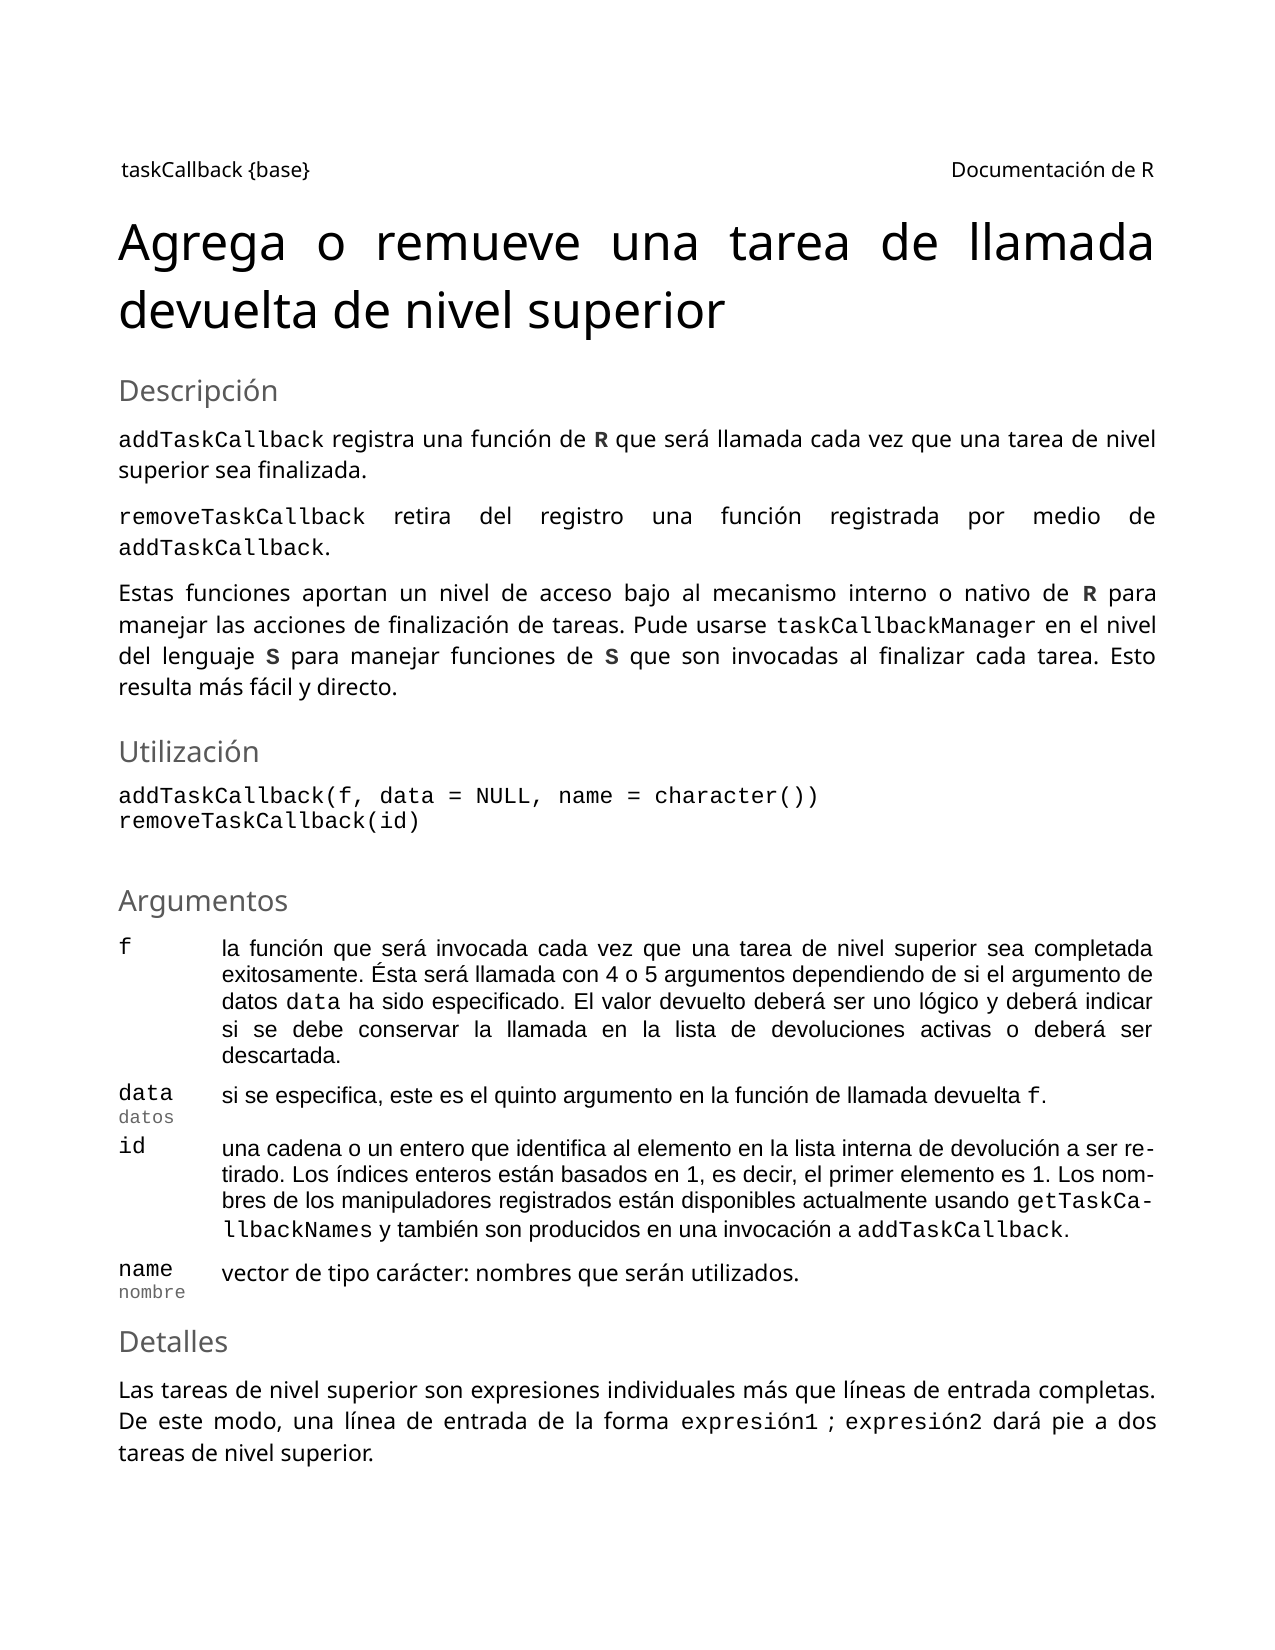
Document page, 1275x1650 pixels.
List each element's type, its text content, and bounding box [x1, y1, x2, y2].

table_cell si se especifica, este es el quinto argumento en la función de llamada devuelta f. [219, 1079, 1157, 1132]
text removeTaskCallback retira del registro una función registrada por medio de addTaskCallback. [118, 500, 1157, 563]
text addTaskCallback(f, data = NULL, name = character()) [118, 784, 1157, 810]
table_cell name nombre [118, 1254, 219, 1307]
text addTaskCallback registra una función de R que será llamada cada vez que una tarea de nivel su­perior sea finalizada. [118, 423, 1157, 485]
table_cell id [118, 1132, 219, 1254]
table_cell vector de tipo carácter: nombres que serán utilizados. [219, 1254, 1157, 1307]
table_header Documentación de R [665, 152, 1157, 186]
table_header f [118, 932, 219, 1079]
text Las tareas de nivel superior son expresiones individuales más que líneas de entrada completas. De este modo, una línea de entrada de la forma expresión1 ; expresión2 dará pie a dos tareas de nivel superior. [118, 1374, 1157, 1468]
text Estas funciones aportan un nivel de acceso bajo al mecanismo interno o nativo de R para manejar las acciones de finalización de tareas. Pude usarse taskCallbackManager en el nivel del lenguaje S para manejar funciones de S que son invocadas al finalizar cada tarea. Esto resulta más fácil y directo. [118, 577, 1157, 703]
subtitle Descripción [118, 371, 1157, 410]
subtitle Utilización [118, 732, 1157, 771]
subtitle Detalles [118, 1322, 1157, 1361]
table_header taskCallback {base} [118, 152, 665, 186]
table_cell una cadena o un entero que identifica al elemento en la lista interna de devolución a ser re­tirado. Los índices enteros están basados en 1, es decir, el primer elemento es 1. Los nom­bres de los manipuladores registrados están disponibles actualmente usando getTaskCa­llbackNames y también son producidos en una invocación a addTaskCallback. [219, 1132, 1157, 1254]
subtitle Argumentos [118, 880, 1157, 919]
text removeTaskCallback(id) [118, 810, 1157, 836]
subtitle Agrega o remueve una tarea de llamada devuelta de nivel superior [118, 207, 1157, 343]
table_header la función que será invocada cada vez que una tarea de nivel superior sea completada exitosamente. Ésta será llamada con 4 o 5 argumentos dependiendo de si el argumento de datos data ha sido especificado. El valor devuelto deberá ser uno lógico y deberá indicar si se debe conservar la llamada en la lista de devoluciones activas o deberá ser descartada. [219, 932, 1157, 1079]
table_cell data datos [118, 1079, 219, 1132]
